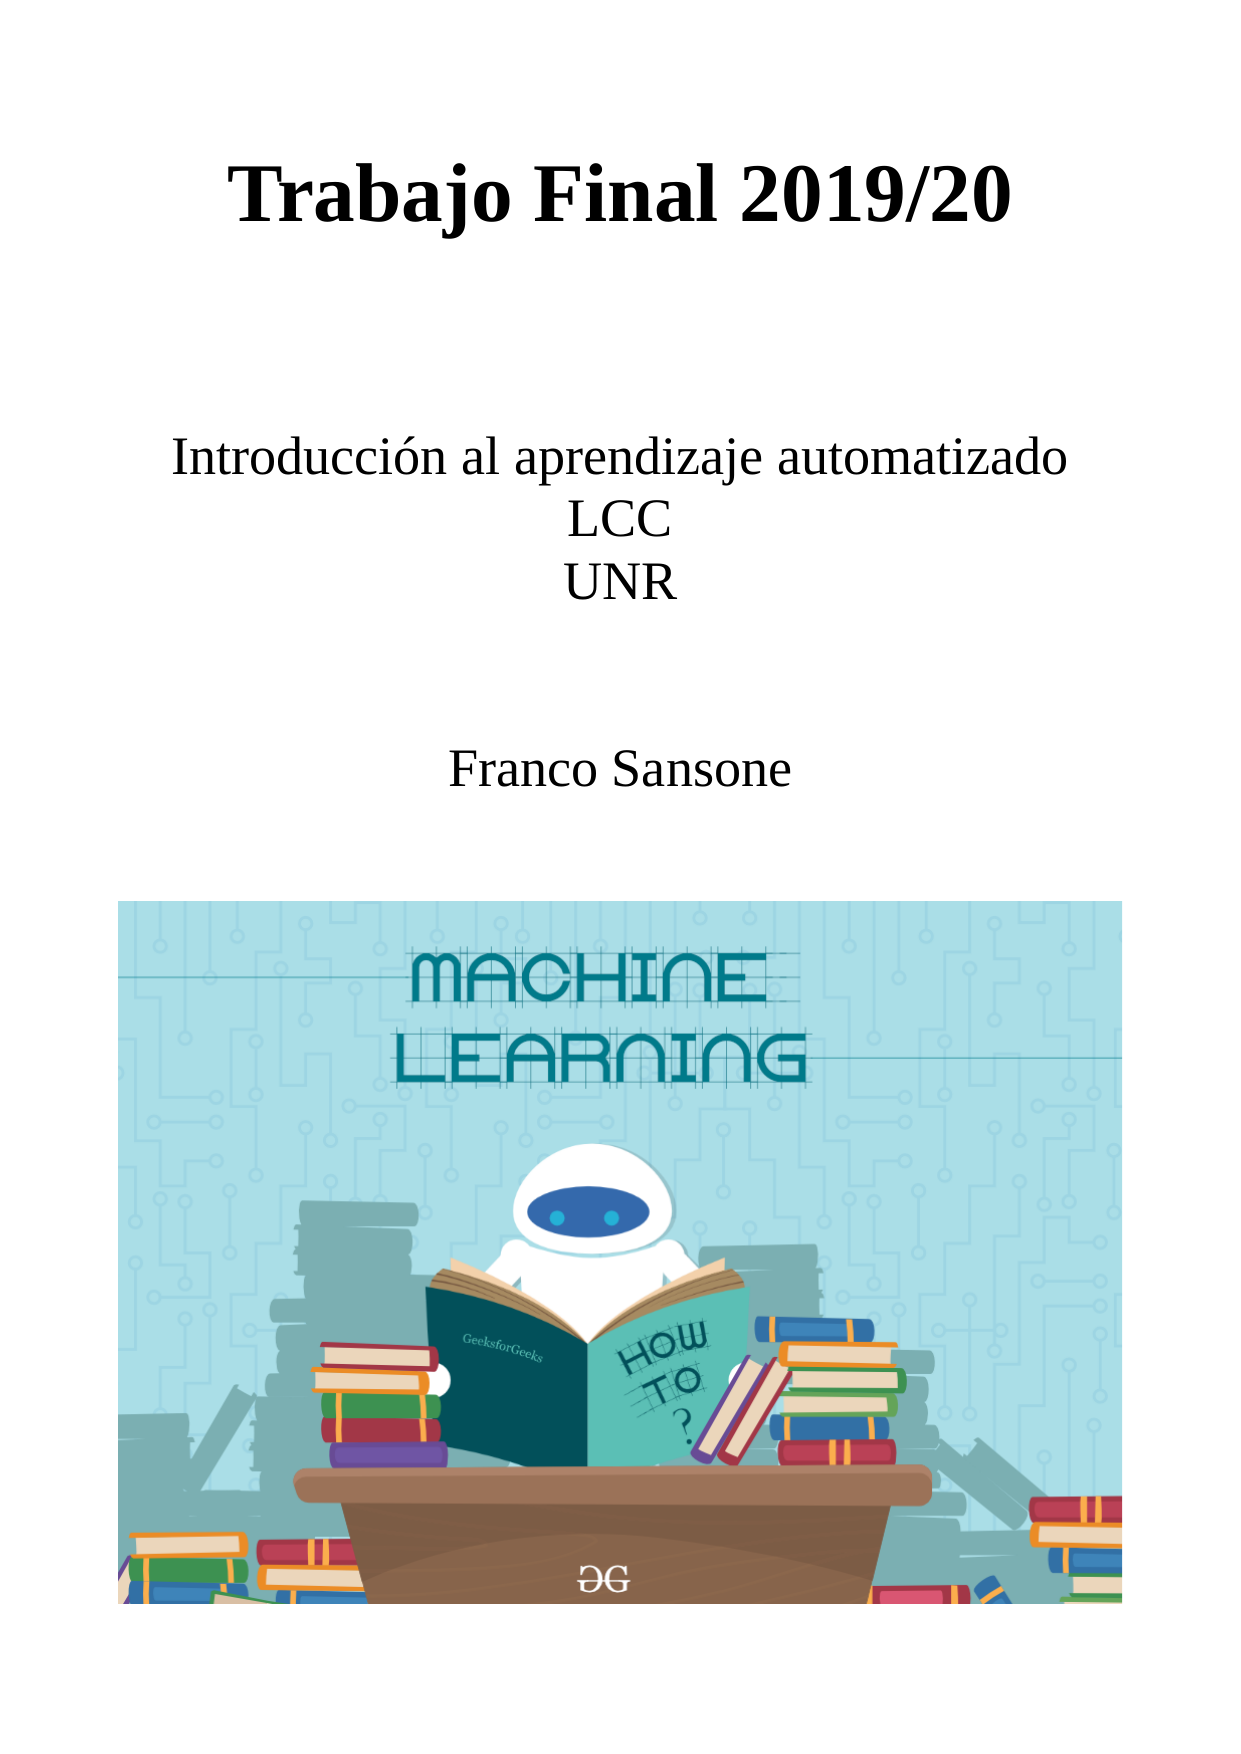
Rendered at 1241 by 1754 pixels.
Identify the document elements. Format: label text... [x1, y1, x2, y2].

picture [118, 901, 1123, 1604]
text UNR [118, 548, 1122, 611]
text Introducción al aprendizaje automatizado [118, 424, 1122, 486]
subtitle Trabajo Final 2019/20 [118, 143, 1122, 239]
text Franco Sansone [118, 735, 1122, 798]
text LCC [118, 486, 1122, 548]
